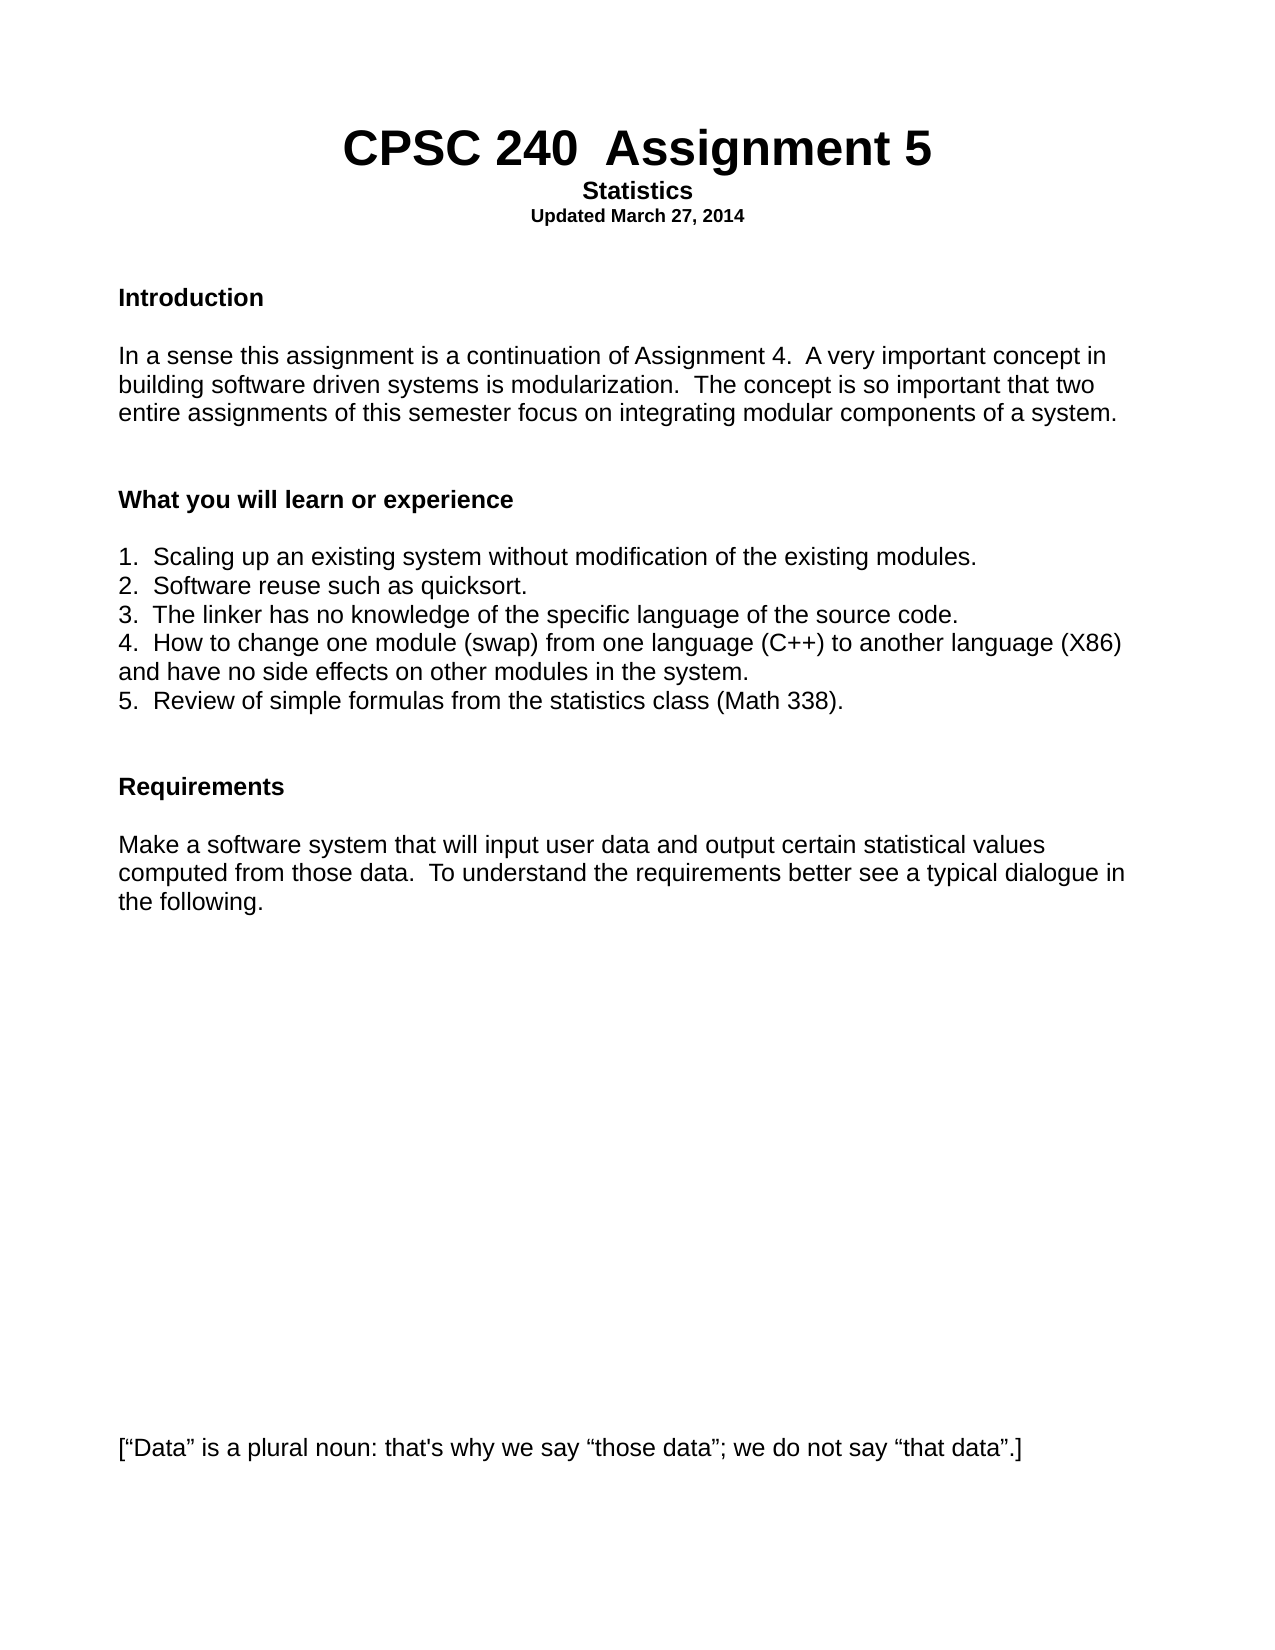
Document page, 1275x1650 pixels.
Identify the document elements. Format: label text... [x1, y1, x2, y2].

text 3. The linker has no knowledge of the specific language of the source code. [118, 600, 1157, 628]
text Requirements [118, 772, 1157, 801]
text In a sense this assignment is a continuation of Assignment 4. A very important concept in building software driven systems is modularization. The concept is so important that two entire assignments of this semester focus on integrating modular components of a system. [118, 341, 1157, 427]
text Updated March 27, 2014 [118, 204, 1157, 226]
text 2. Software reuse such as quicksort. [118, 571, 1157, 600]
text What you will learn or experience [118, 485, 1157, 513]
text Make a software system that will input user data and output certain statistical values computed from those data. To understand the requirements better see a typical dialogue in the following. [118, 830, 1157, 916]
text 1. Scaling up an existing system without modification of the existing modules. [118, 542, 1157, 571]
text CPSC 240 Assignment 5 [118, 118, 1157, 176]
text [“Data” is a plural noun: that's why we say “those data”; we do not say “that data”.] [118, 1433, 1157, 1462]
text Statistics [118, 176, 1157, 204]
text 4. How to change one module (swap) from one language (C++) to another language (X86) and have no side effects on other modules in the system. [118, 628, 1157, 686]
text 5. Review of simple formulas from the statistics class (Math 338). [118, 686, 1157, 715]
text Introduction [118, 283, 1157, 312]
